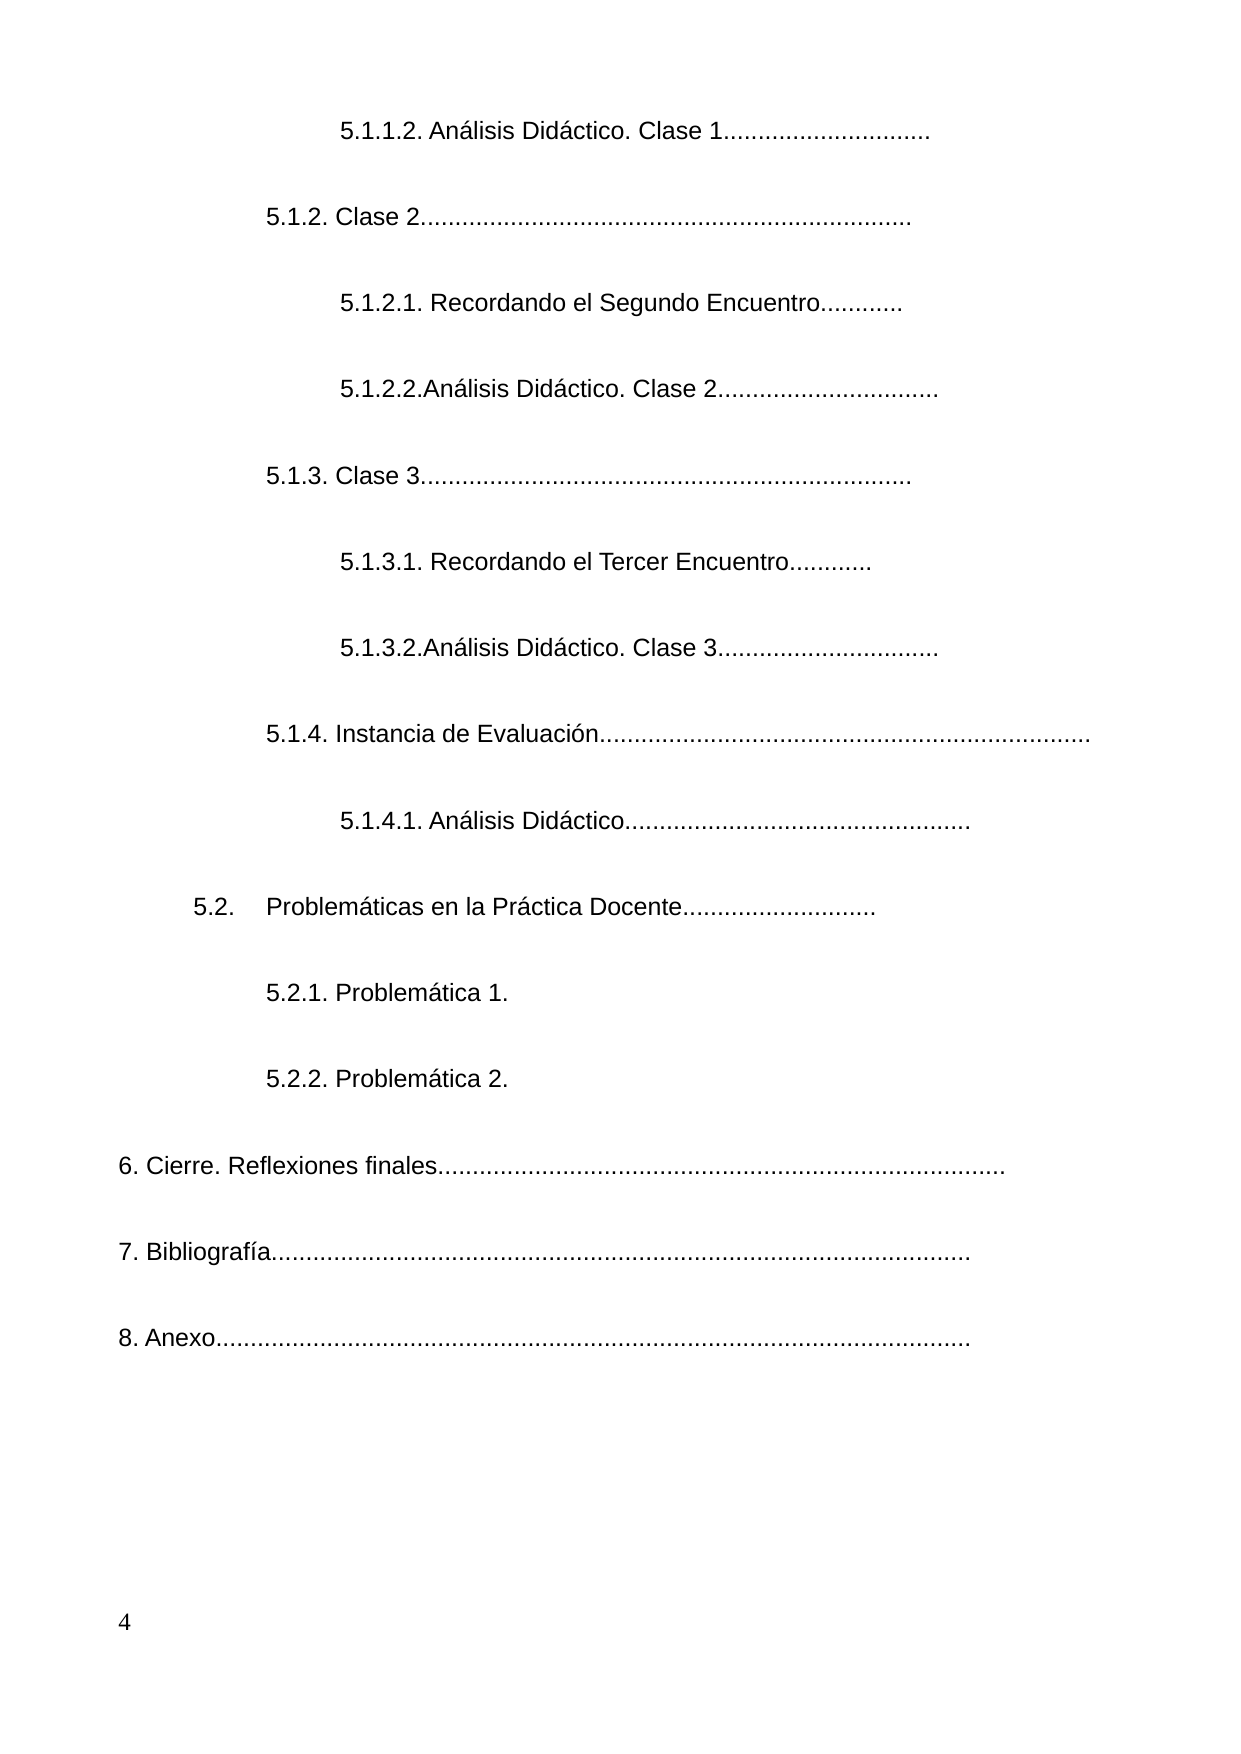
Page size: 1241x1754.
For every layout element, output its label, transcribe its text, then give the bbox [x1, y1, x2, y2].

text 6. Cierre. Reflexiones finales.................................................................................. [118, 1151, 1123, 1179]
text 5.1.2.2.Análisis Didáctico. Clase 2................................ [118, 374, 1123, 403]
text 5.1.1.2. Análisis Didáctico. Clase 1.............................. [118, 116, 1123, 144]
text 5.1.2.1. Recordando el Segundo Encuentro............ [118, 288, 1123, 317]
text 8. Anexo............................................................................................................. [118, 1323, 1123, 1352]
text 5.2.2. Problemática 2. [118, 1064, 1123, 1093]
text 5.1.3.1. Recordando el Tercer Encuentro............ [118, 547, 1123, 576]
text 7. Bibliografía..................................................................................................... [118, 1237, 1123, 1266]
list Problemáticas en la Práctica Docente............................ [193, 892, 1123, 921]
text 5.1.2. Clase 2....................................................................... [118, 202, 1123, 231]
text 5.1.4. Instancia de Evaluación....................................................................... [118, 719, 1123, 748]
text 5.1.3.2.Análisis Didáctico. Clase 3................................ [118, 633, 1123, 662]
text 5.1.4.1. Análisis Didáctico.................................................. [118, 806, 1123, 834]
text 5.2.1. Problemática 1. [118, 978, 1123, 1007]
text 5.1.3. Clase 3....................................................................... [118, 461, 1123, 489]
